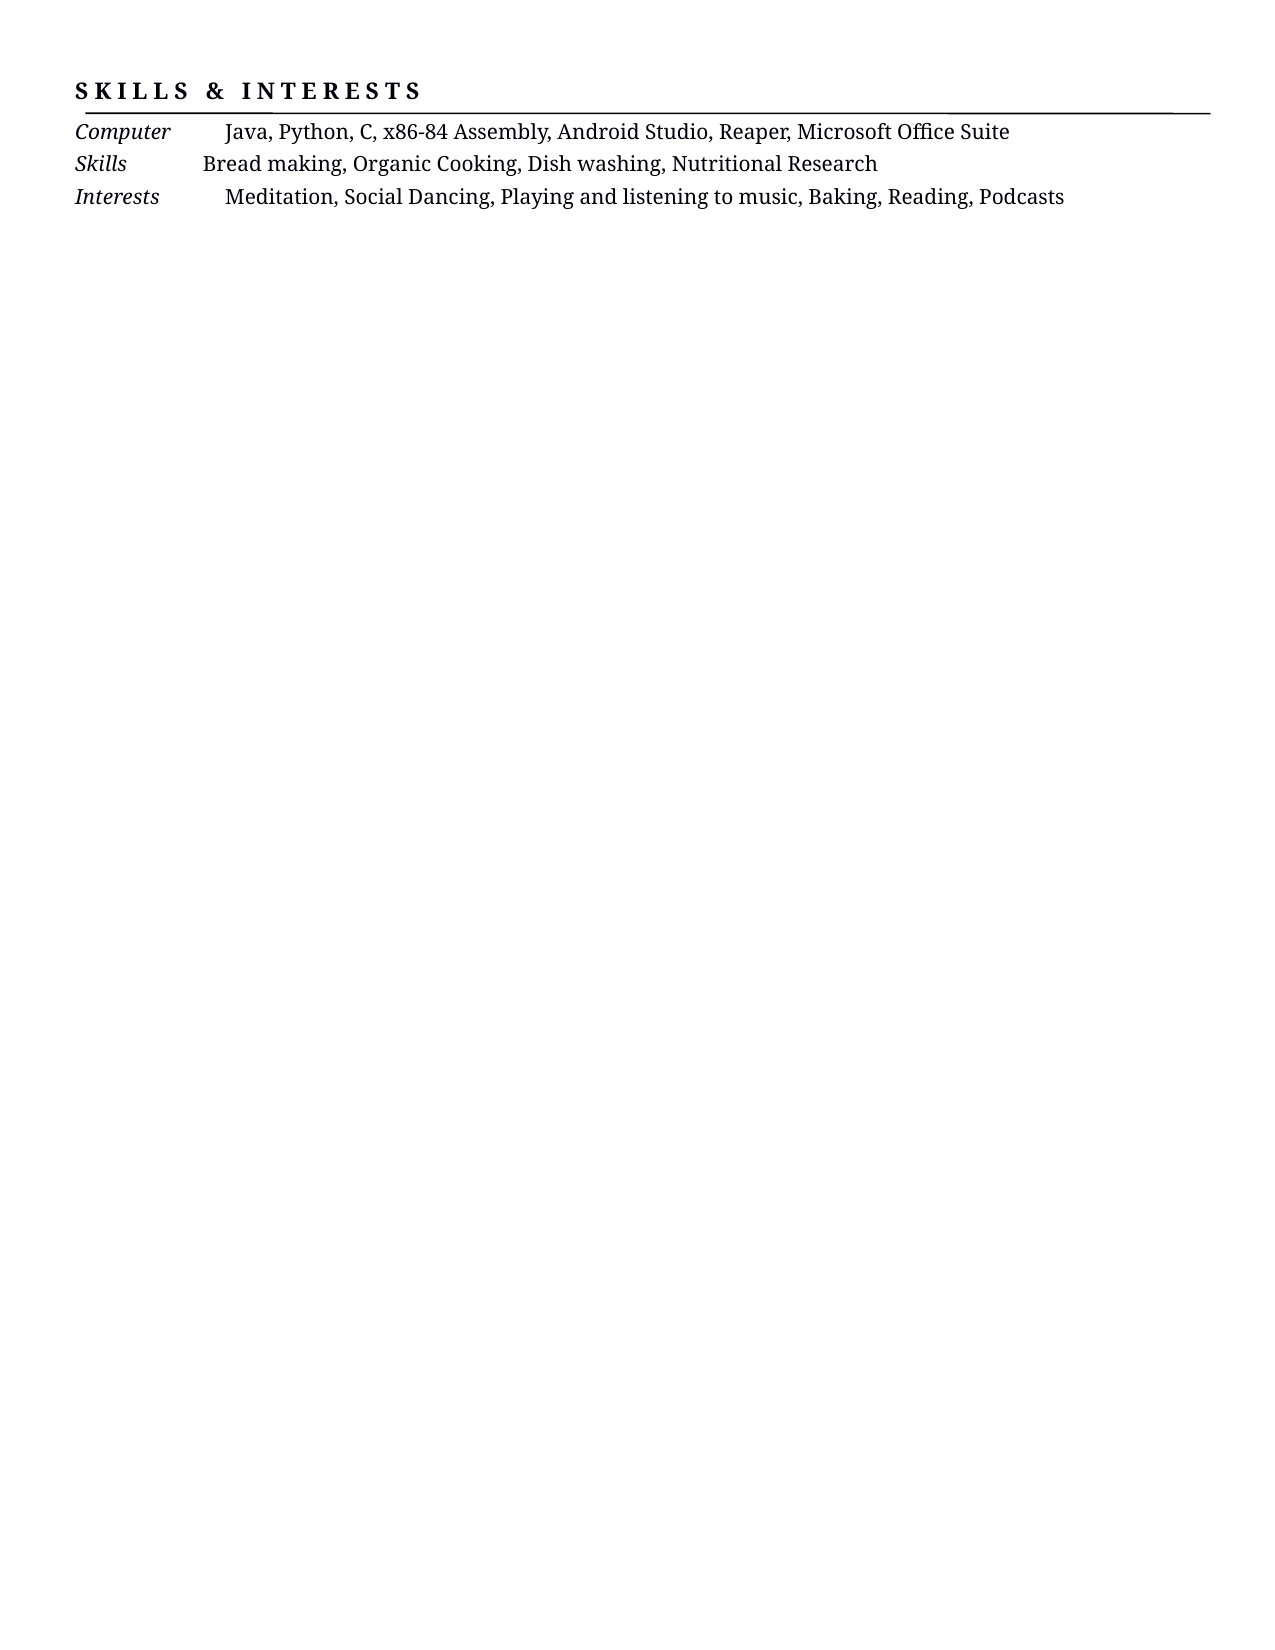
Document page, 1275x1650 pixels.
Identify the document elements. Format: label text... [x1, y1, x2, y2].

text S K I L L S & I N T E R E S T S [75, 75, 1200, 106]
text Skills Bread making, Organic Cooking, Dish washing, Nutritional Research [75, 149, 1200, 178]
text Computer Java, Python, C, x86-84 Assembly, Android Studio, Reaper, Microsoft Office Suite [75, 117, 1200, 145]
text Interests Meditation, Social Dancing, Playing and listening to music, Baking, Reading, Podcasts [75, 182, 1200, 211]
